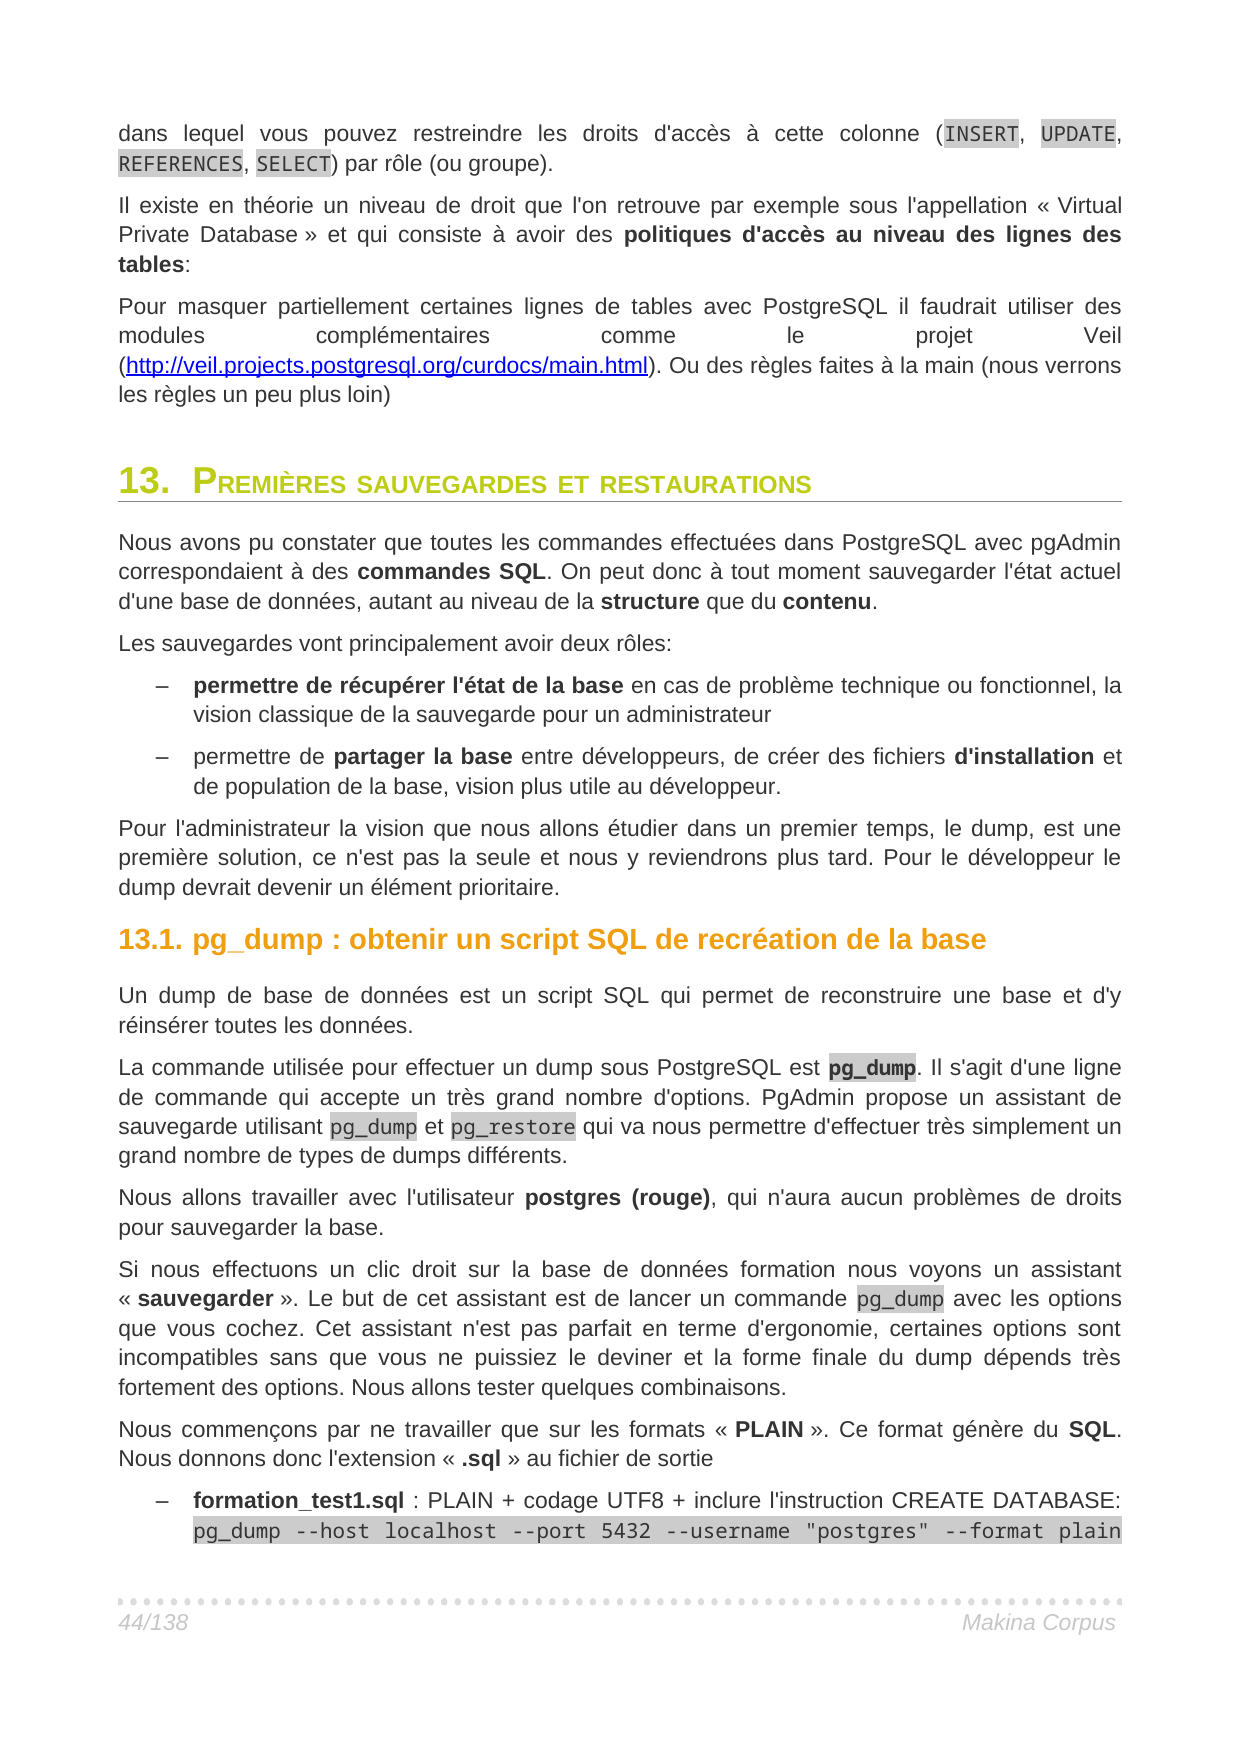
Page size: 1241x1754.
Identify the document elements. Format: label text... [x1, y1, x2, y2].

text Les sauvegardes vont principalement avoir deux rôles: [118, 628, 1122, 657]
list formation_test1.sql : PLAIN + codage UTF8 + inclure l'instruction CREATE DATABASE: pg_dump --host localhost --port 5432 --username "postgres" --format plain [156, 1485, 1122, 1544]
text Pour masquer partiellement certaines lignes de tables avec PostgreSQL il faudrait utiliser des modules complémentaires comme le projet Veil (http://veil.projects.postgresql.org/curdocs/main.html). Ou des règles faites à la main (nous verrons les règles un peu plus loin) [118, 291, 1122, 408]
list permettre de partager la base entre développeurs, de créer des fichiers d'installation et de population de la base, vision plus utile au développeur. [156, 741, 1122, 800]
subtitle pg_dump : obtenir un script SQL de recréation de la base [118, 926, 1122, 955]
text Nous allons travailler avec l'utilisateur postgres (rouge), qui n'aura aucun problèmes de droits pour sauvegarder la base. [118, 1182, 1122, 1241]
text Pour l'administrateur la vision que nous allons étudier dans un premier temps, le dump, est une première solution, ce n'est pas la seule et nous y reviendrons plus tard. Pour le développeur le dump devrait devenir un élément prioritaire. [118, 812, 1122, 901]
subtitle Premières sauvegardes et restaurations [118, 458, 1122, 501]
list permettre de récupérer l'état de la base en cas de problème technique ou fonctionnel, la vision classique de la sauvegarde pour un administrateur [156, 669, 1122, 728]
text Il existe en théorie un niveau de droit que l'on retrouve par exemple sous l'appellation « Virtual Private Database » et qui consiste à avoir des politiques d'accès au niveau des lignes des tables: [118, 189, 1122, 278]
text Un dump de base de données est un script SQL qui permet de reconstruire une base et d'y réinsérer toutes les données. [118, 980, 1122, 1039]
text Si nous effectuons un clic droit sur la base de données formation nous voyons un assistant « sauvegarder ». Le but de cet assistant est de lancer un commande pg_dump avec les options que vous cochez. Cet assistant n'est pas parfait en terme d'ergonomie, certaines options sont incompatibles sans que vous ne puissiez le deviner et la forme finale du dump dépends très fortement des options. Nous allons tester quelques combinaisons. [118, 1254, 1122, 1401]
text Nous commençons par ne travailler que sur les formats « PLAIN ». Ce format génère du SQL. Nous donnons donc l'extension « .sql » au fichier de sortie [118, 1414, 1122, 1473]
text dans lequel vous pouvez restreindre les droits d'accès à cette colonne (INSERT, UPDATE, REFERENCES, SELECT) par rôle (ou groupe). [118, 118, 1122, 177]
text Nous avons pu constater que toutes les commandes effectuées dans PostgreSQL avec pgAdmin correspondaient à des commandes SQL. On peut donc à tout moment sauvegarder l'état actuel d'une base de données, autant au niveau de la structure que du contenu. [118, 527, 1122, 615]
picture [118, 1593, 1123, 1610]
text La commande utilisée pour effectuer un dump sous PostgreSQL est pg_dump. Il s'agit d'une ligne de commande qui accepte un très grand nombre d'options. PgAdmin propose un assistant de sauvegarde utilisant pg_dump et pg_restore qui va nous permettre d'effectuer très simplement un grand nombre de types de dumps différents. [118, 1052, 1122, 1170]
